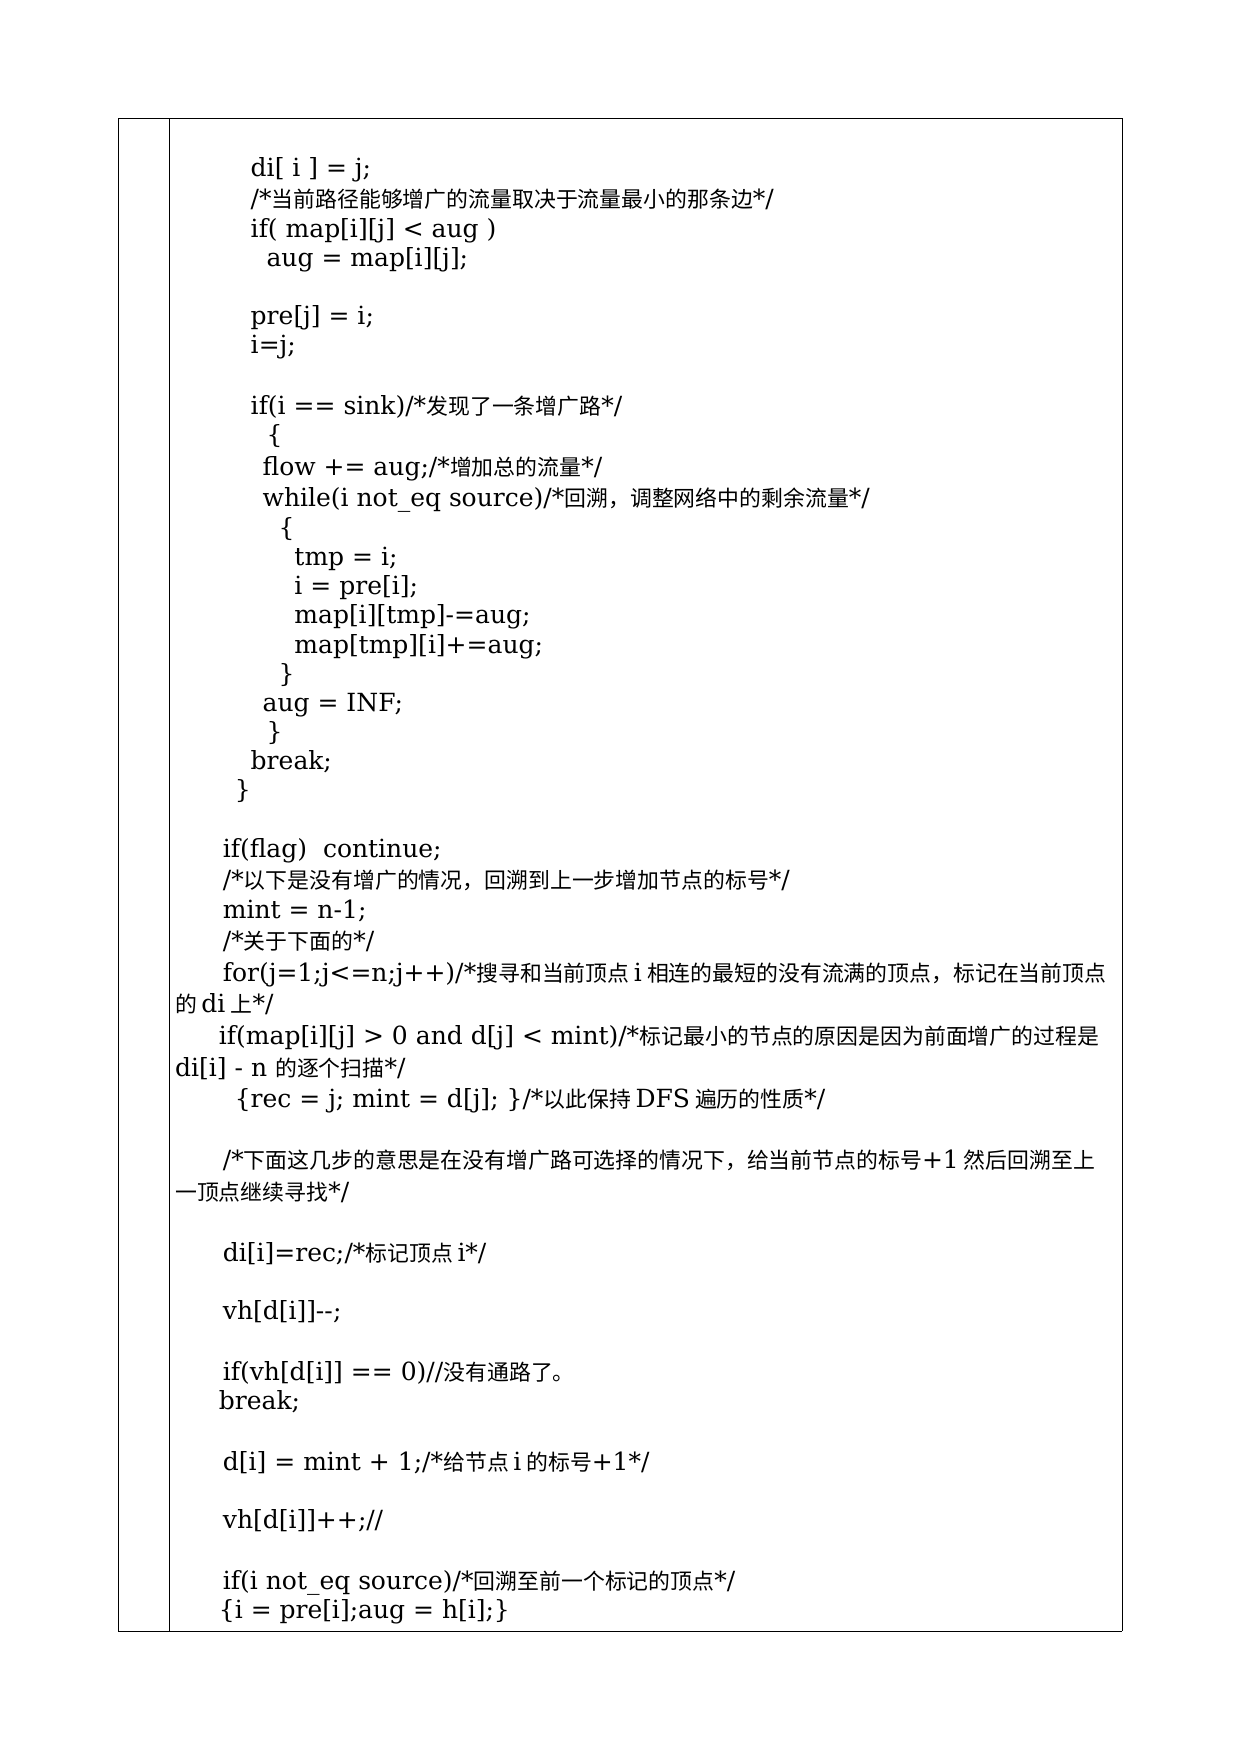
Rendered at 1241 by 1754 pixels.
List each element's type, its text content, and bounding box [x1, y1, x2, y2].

table_header di[ i ] = j; /*当前路径能够增广的流量取决于流量最小的那条边*/ if( map[i][j] < aug ) aug = map[i][j]; pre[j] = i; i=j; if(i == sink)/*发现了一条增广路*/ { flow += aug;/*增加总的流量*/ while(i not_eq source)/*回溯，调整网络中的剩余流量*/ { tmp = i; i = pre[i]; map[i][tmp]-=aug; map[tmp][i]+=aug; } aug = INF; } break; } if(flag) continue; /*以下是没有增广的情况，回溯到上一步增加节点的标号*/ mint = n-1; /*关于下面的*/ for(j=1;j<=n;j++)/*搜寻和当前顶点i相连的最短的没有流满的顶点，标记在当前顶点的di上*/ if(map[i][j] > 0 and d[j] < mint)/*标记最小的节点的原因是因为前面增广的过程是di[i] - n 的逐个扫描*/ {rec = j; mint = d[j]; }/*以此保持DFS遍历的性质*/ /*下面这几步的意思是在没有增广路可选择的情况下，给当前节点的标号+1然后回溯至上一顶点继续寻找*/ di[i]=rec;/*标记顶点i*/ vh[d[i]]--; if(vh[d[i]] == 0)//没有通路了。 break; d[i] = mint + 1;/*给节点i的标号+1*/ vh[d[i]]++;// if(i not_eq source)/*回溯至前一个标记的顶点*/ {i = pre[i];aug = h[i];} [170, 119, 1122, 1631]
table_header [119, 119, 169, 1631]
